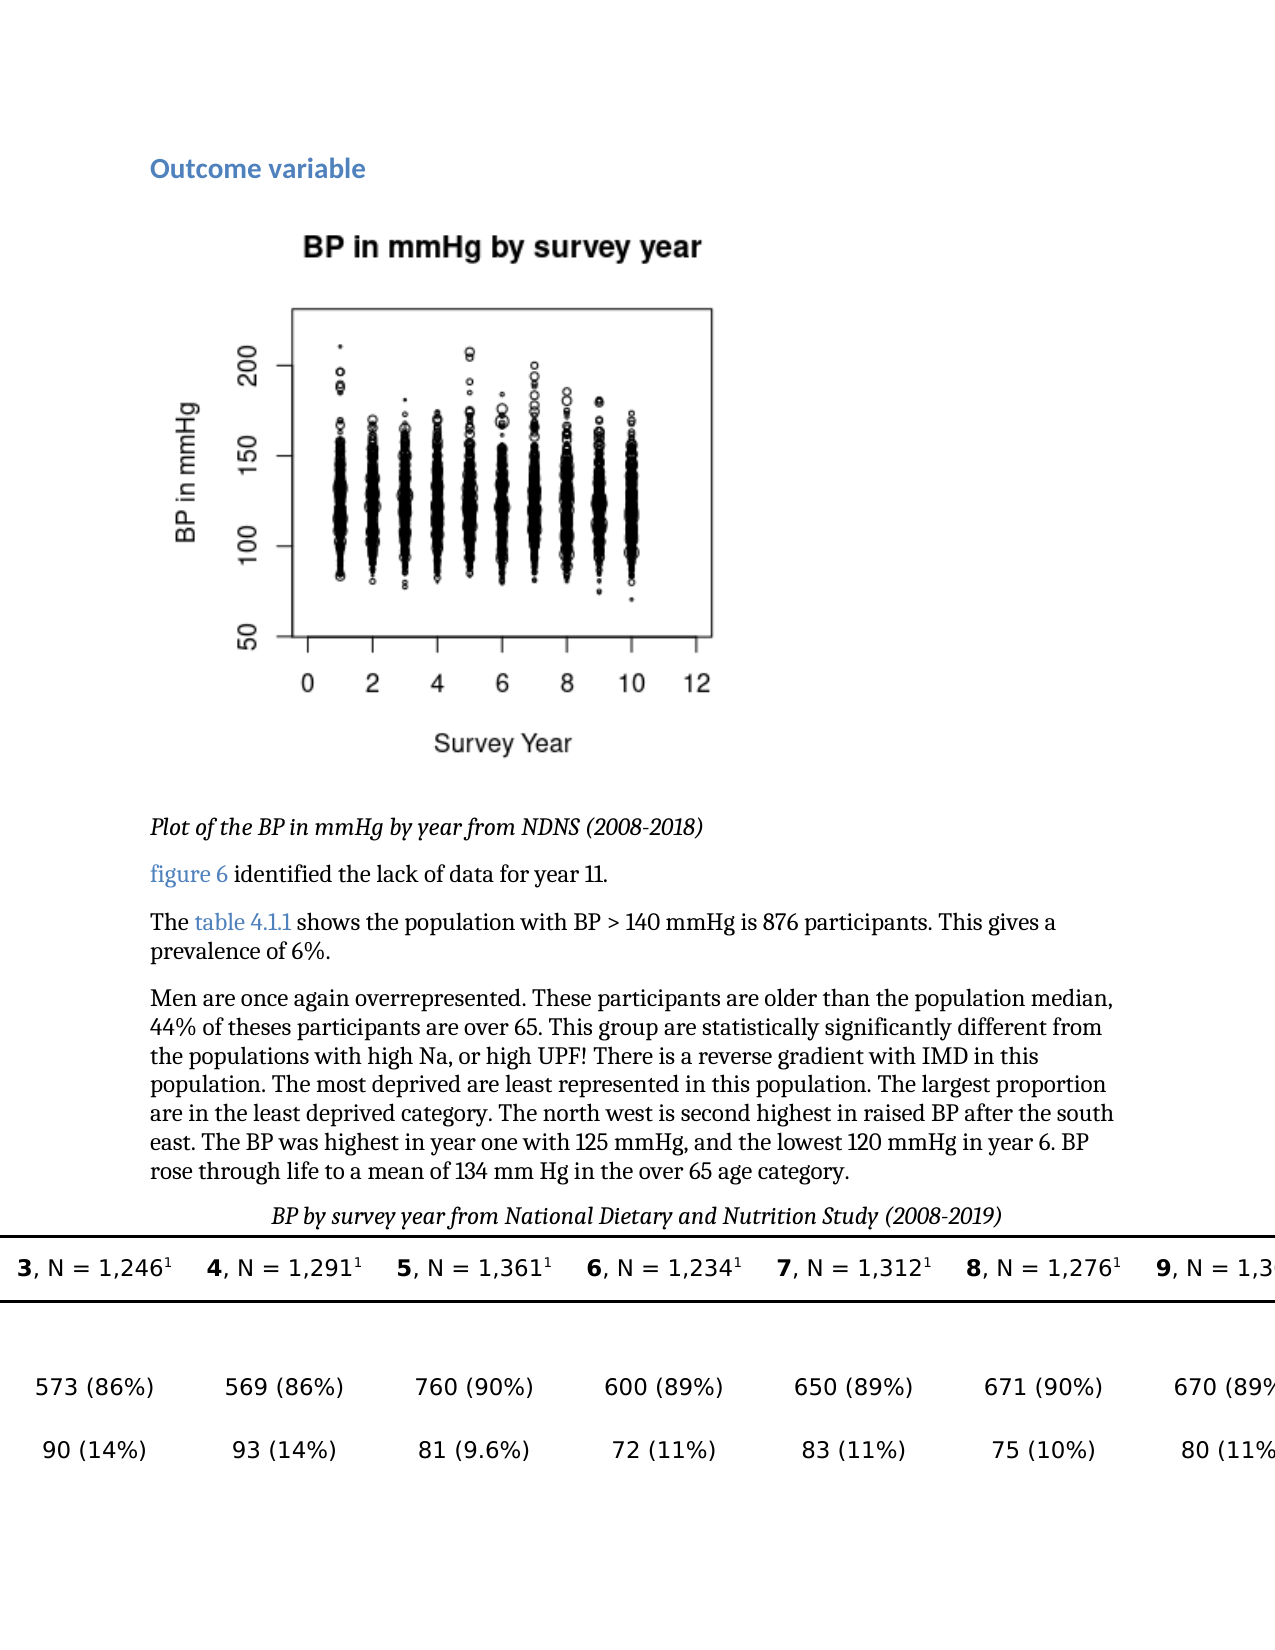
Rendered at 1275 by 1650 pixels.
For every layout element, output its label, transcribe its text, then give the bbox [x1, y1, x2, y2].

text figure 6 identified the lack of data for year 11. [150, 860, 1125, 889]
table_cell [759, 1303, 948, 1365]
subtitle Outcome variable [150, 150, 1125, 186]
text Plot of the BP in mmHg by year from NDNS (2008-2018) [150, 813, 1125, 842]
table_header 3, N = 1,2461 [0, 1238, 189, 1300]
table_cell 93 (14%) [189, 1429, 379, 1492]
table_cell 90 (14%) [0, 1429, 189, 1492]
picture [168, 185, 776, 792]
table_header 4, N = 1,2911 [189, 1238, 379, 1300]
table_cell 600 (89%) [569, 1365, 759, 1428]
table_cell 81 (9.6%) [379, 1429, 569, 1492]
table_header 8, N = 1,2761 [949, 1238, 1138, 1300]
table_cell [0, 1303, 189, 1365]
table_header 7, N = 1,3121 [759, 1238, 948, 1300]
table_cell 80 (11%) [1138, 1429, 1275, 1492]
table_cell 75 (10%) [949, 1429, 1138, 1492]
table_cell [189, 1303, 379, 1365]
table_cell 760 (90%) [379, 1365, 569, 1428]
table_cell 670 (89%) [1138, 1365, 1275, 1428]
table_header 5, N = 1,3611 [379, 1238, 569, 1300]
table_cell 569 (86%) [189, 1365, 379, 1428]
table_cell 83 (11%) [759, 1429, 948, 1492]
table_cell [569, 1303, 759, 1365]
table_cell 573 (86%) [0, 1365, 189, 1428]
text Men are once again overrepresented. These participants are older than the population median, 44% of theses participants are over 65. This group are statistically significantly different from the populations with high Na, or high UPF! There is a reverse gradient with IMD in this population. The most deprived are least represented in this population. The largest proportion are in the least deprived category. The north west is second highest in raised BP after the south east. The BP was highest in year one with 125 mmHg, and the lowest 120 mmHg in year 6. BP rose through life to a mean of 134 mm Hg in the over 65 age category. [150, 984, 1125, 1185]
text The table 4.1.1 shows the population with BP > 140 mmHg is 876 participants. This gives a prevalence of 6%. [150, 908, 1125, 965]
table_cell 72 (11%) [569, 1429, 759, 1492]
table_header 6, N = 1,2341 [569, 1238, 759, 1300]
table_cell [1138, 1303, 1275, 1365]
table_cell 650 (89%) [759, 1365, 948, 1428]
table_cell [379, 1303, 569, 1365]
table_header 9, N = 1,3051 [1138, 1238, 1275, 1300]
table_cell [949, 1303, 1138, 1365]
text BP by survey year from National Dietary and Nutrition Study (2008-2019) [156, 1204, 1119, 1229]
table_cell 671 (90%) [949, 1365, 1138, 1428]
